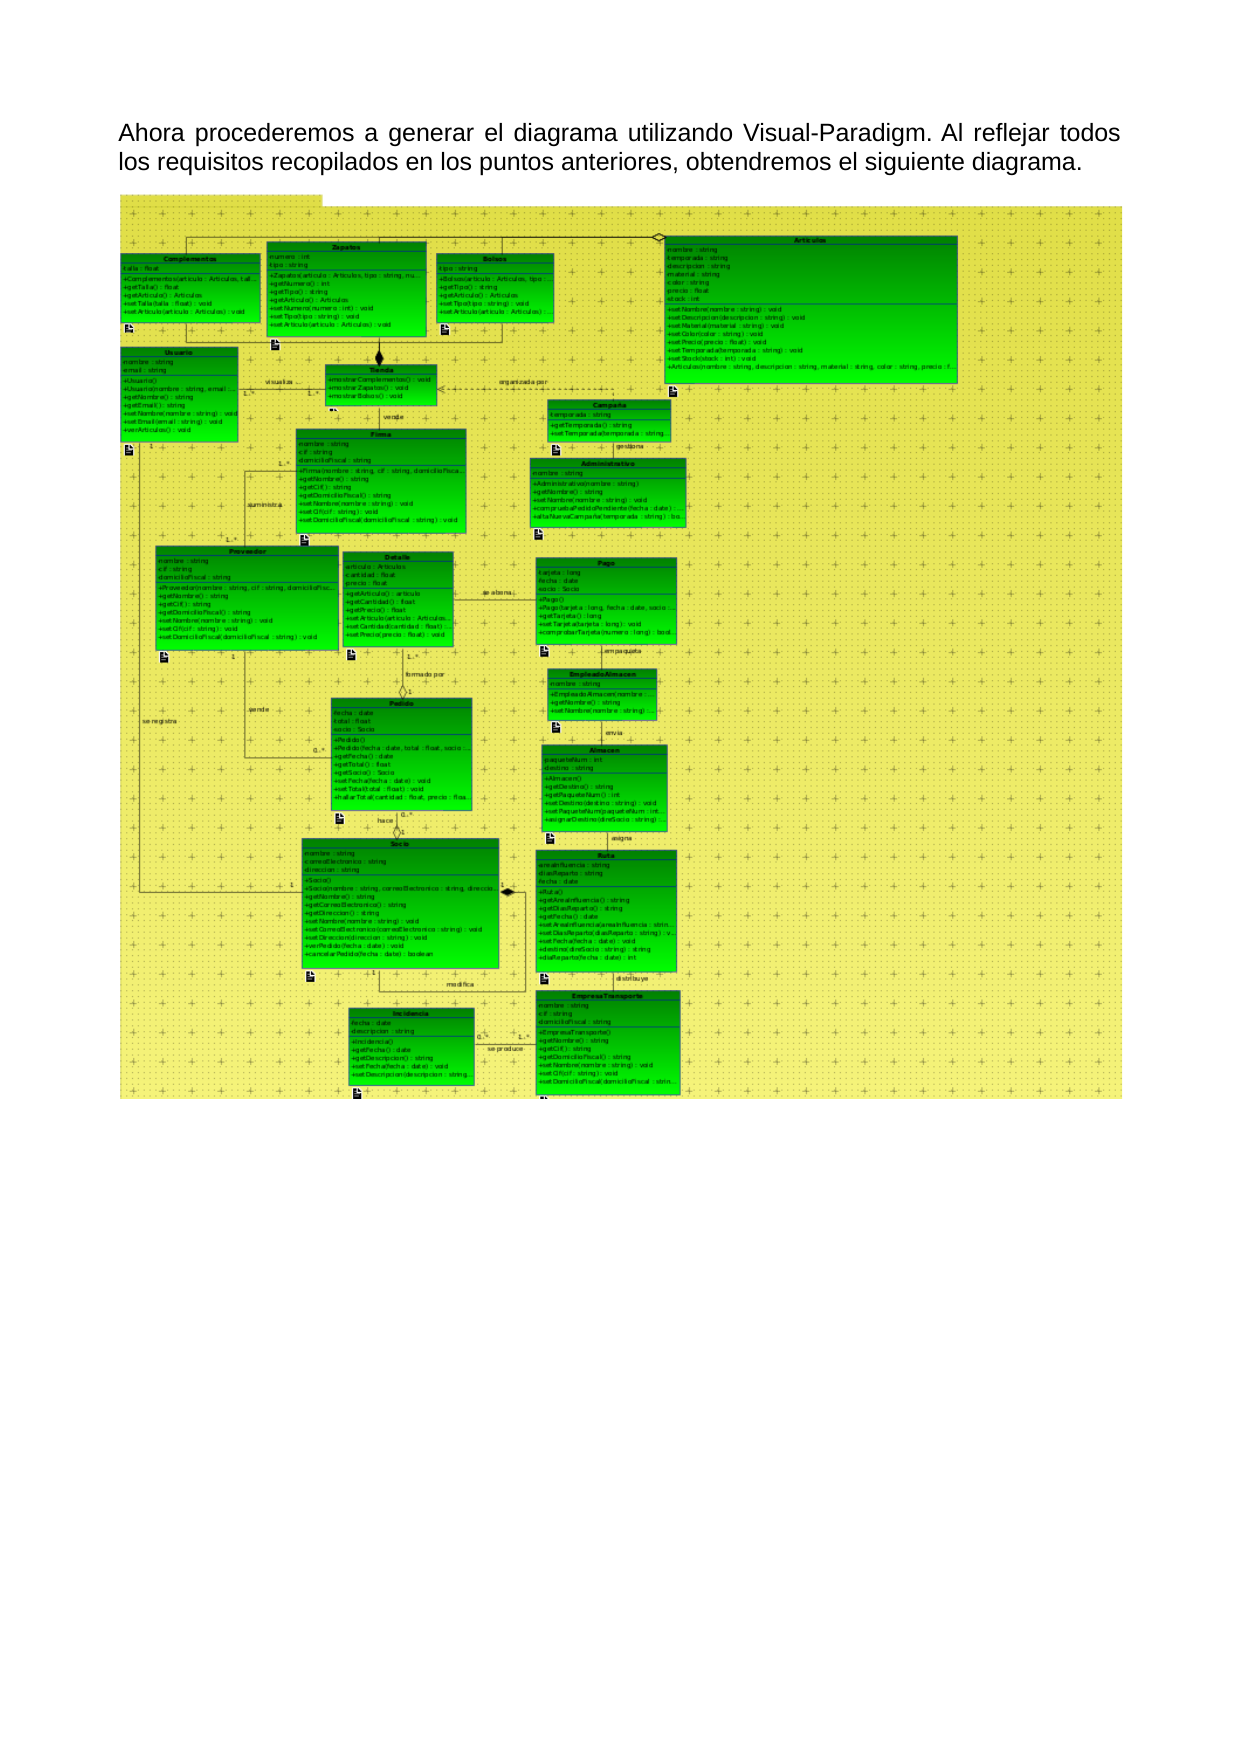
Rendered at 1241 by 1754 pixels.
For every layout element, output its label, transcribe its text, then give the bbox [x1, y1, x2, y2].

picture [118, 191, 1123, 1099]
text Ahora procederemos a generar el diagrama utilizando Visual-Paradigm. Al reflejar todos los requisitos recopilados en los puntos anteriores, obtendremos el siguiente diagrama. [118, 118, 1122, 176]
